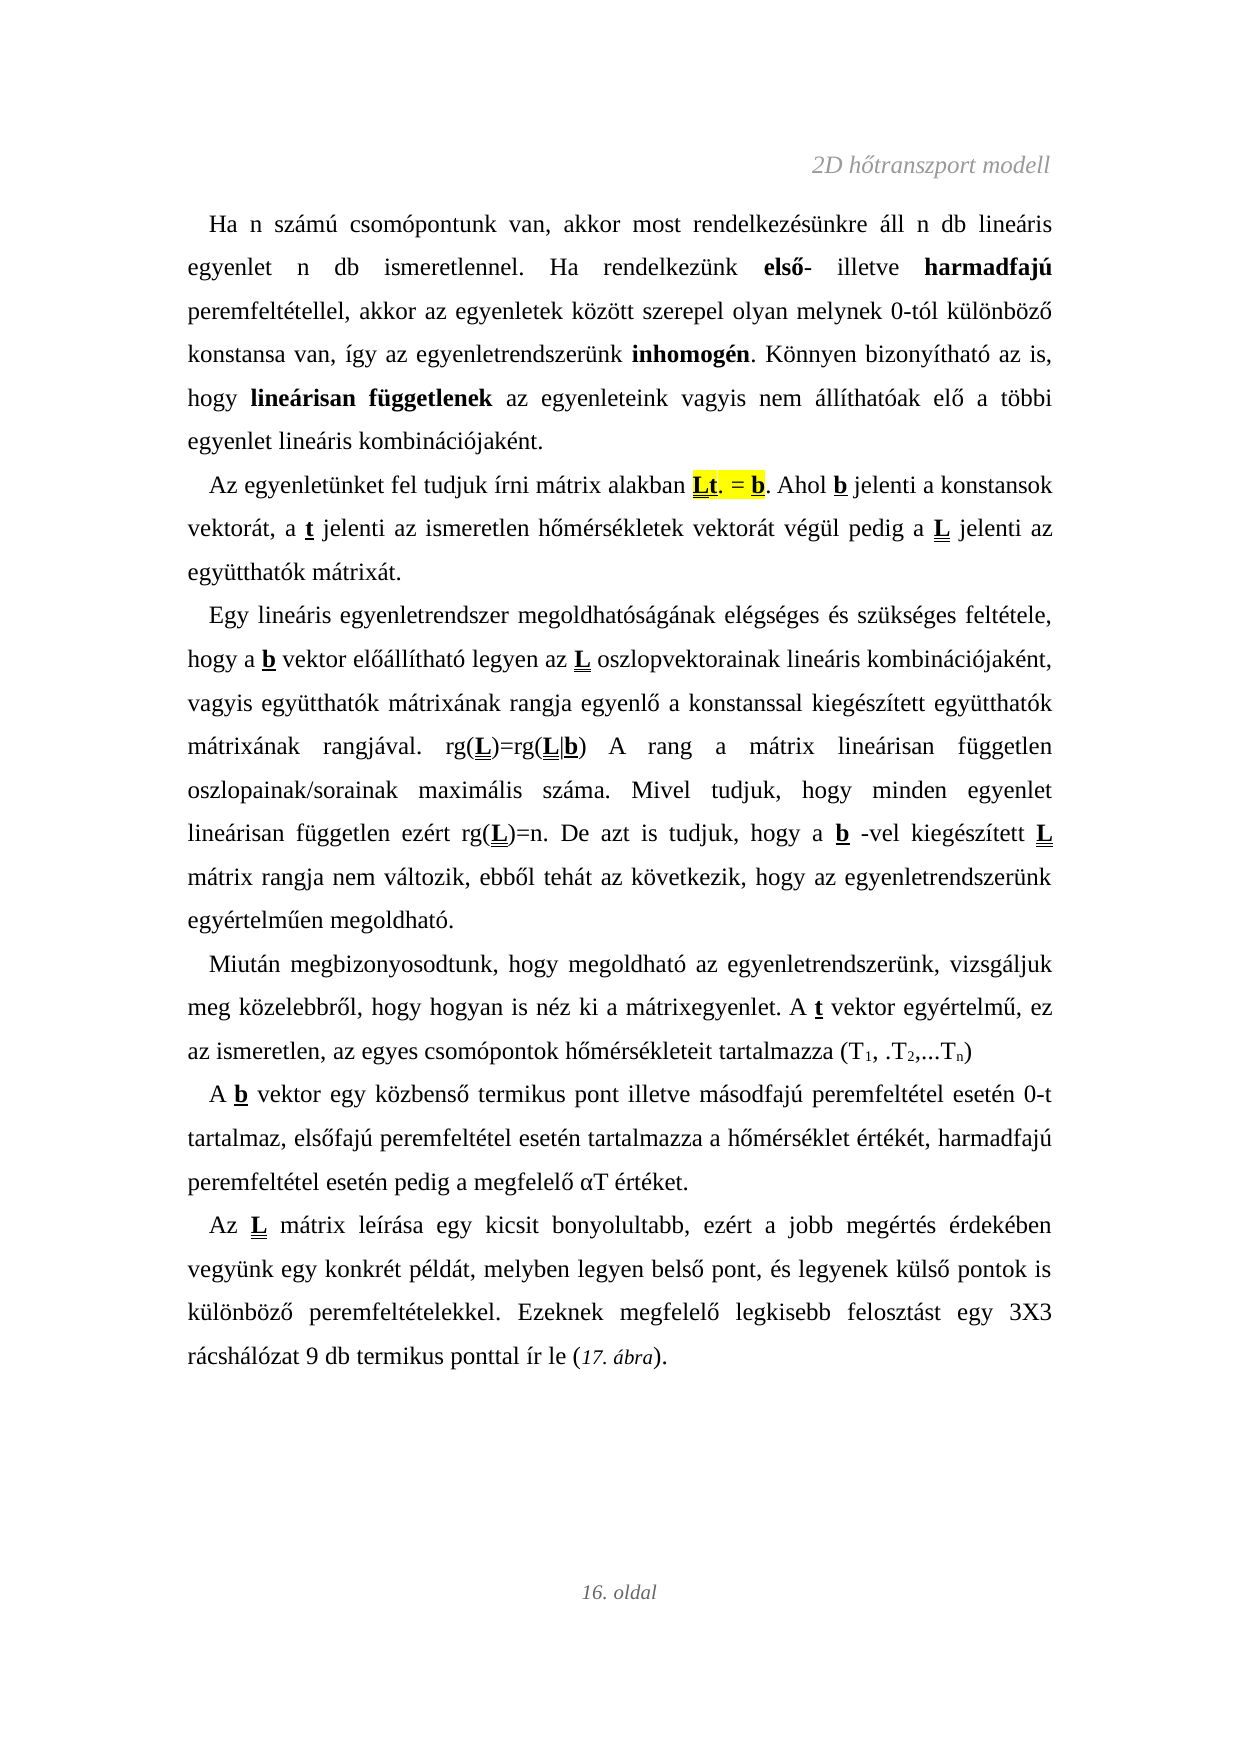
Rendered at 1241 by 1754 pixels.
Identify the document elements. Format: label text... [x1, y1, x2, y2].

text Ha n számú csomópontunk van, akkor most rendelkezésünkre áll n db lineáris egyenlet n db ismeretlennel. Ha rendelkezünk első- illetve harmadfajú peremfeltétellel, akkor az egyenletek között szerepel olyan melynek 0-tól különböző konstansa van, így az egyenletrendszerünk inhomogén. Könnyen bizonyítható az is, hogy lineárisan függetlenek az egyenleteink vagyis nem állíthatóak elő a többi egyenlet lineáris kombinációjaként. [187, 208, 1053, 455]
text Az egyenletünket fel tudjuk írni mátrix alakban Lt. = b. Ahol b jelenti a konstansok vektorát, a t jelenti az ismeretlen hőmérsékletek vektorát végül pedig a L jelenti az együtthatók mátrixát. [187, 470, 1053, 586]
text Egy lineáris egyenletrendszer megoldhatóságának elégséges és szükséges feltétele, hogy a b vektor előállítható legyen az L oszlopvektorainak lineáris kombinációjaként, vagyis együtthatók mátrixának rangja egyenlő a konstanssal kiegészített együtthatók mátrixának rangjával. rg(L)=rg(L|b) A rang a mátrix lineárisan független oszlopainak/sorainak maximális száma. Mivel tudjuk, hogy minden egyenlet lineárisan független ezért rg(L)=n. De azt is tudjuk, hogy a b -vel kiegészített L mátrix rangja nem változik, ebből tehát az következik, hogy az egyenletrendszerünk egyértelműen megoldható. [187, 600, 1053, 934]
text Miután megbizonyosodtunk, hogy megoldható az egyenletrendszerünk, vizsgáljuk meg közelebbről, hogy hogyan is néz ki a mátrixegyenlet. A t vektor egyértelmű, ez az ismeretlen, az egyes csomópontok hőmérsékleteit tartalmazza (T1, .T2,...Tn) [187, 949, 1053, 1065]
text A b vektor egy közbenső termikus pont illetve másodfajú peremfeltétel esetén 0-t tartalmaz, elsőfajú peremfeltétel esetén tartalmazza a hőmérséklet értékét, harmadfajú peremfeltétel esetén pedig a megfelelő αT értéket. [187, 1079, 1053, 1196]
text Az L mátrix leírása egy kicsit bonyolultabb, ezért a jobb megértés érdekében vegyünk egy konkrét példát, melyben legyen belső pont, és legyenek külső pontok is különböző peremfeltételekkel. Ezeknek megfelelő legkisebb felosztást egy 3X3 rácshálózat 9 db termikus ponttal ír le (17. ábra). [187, 1210, 1053, 1370]
